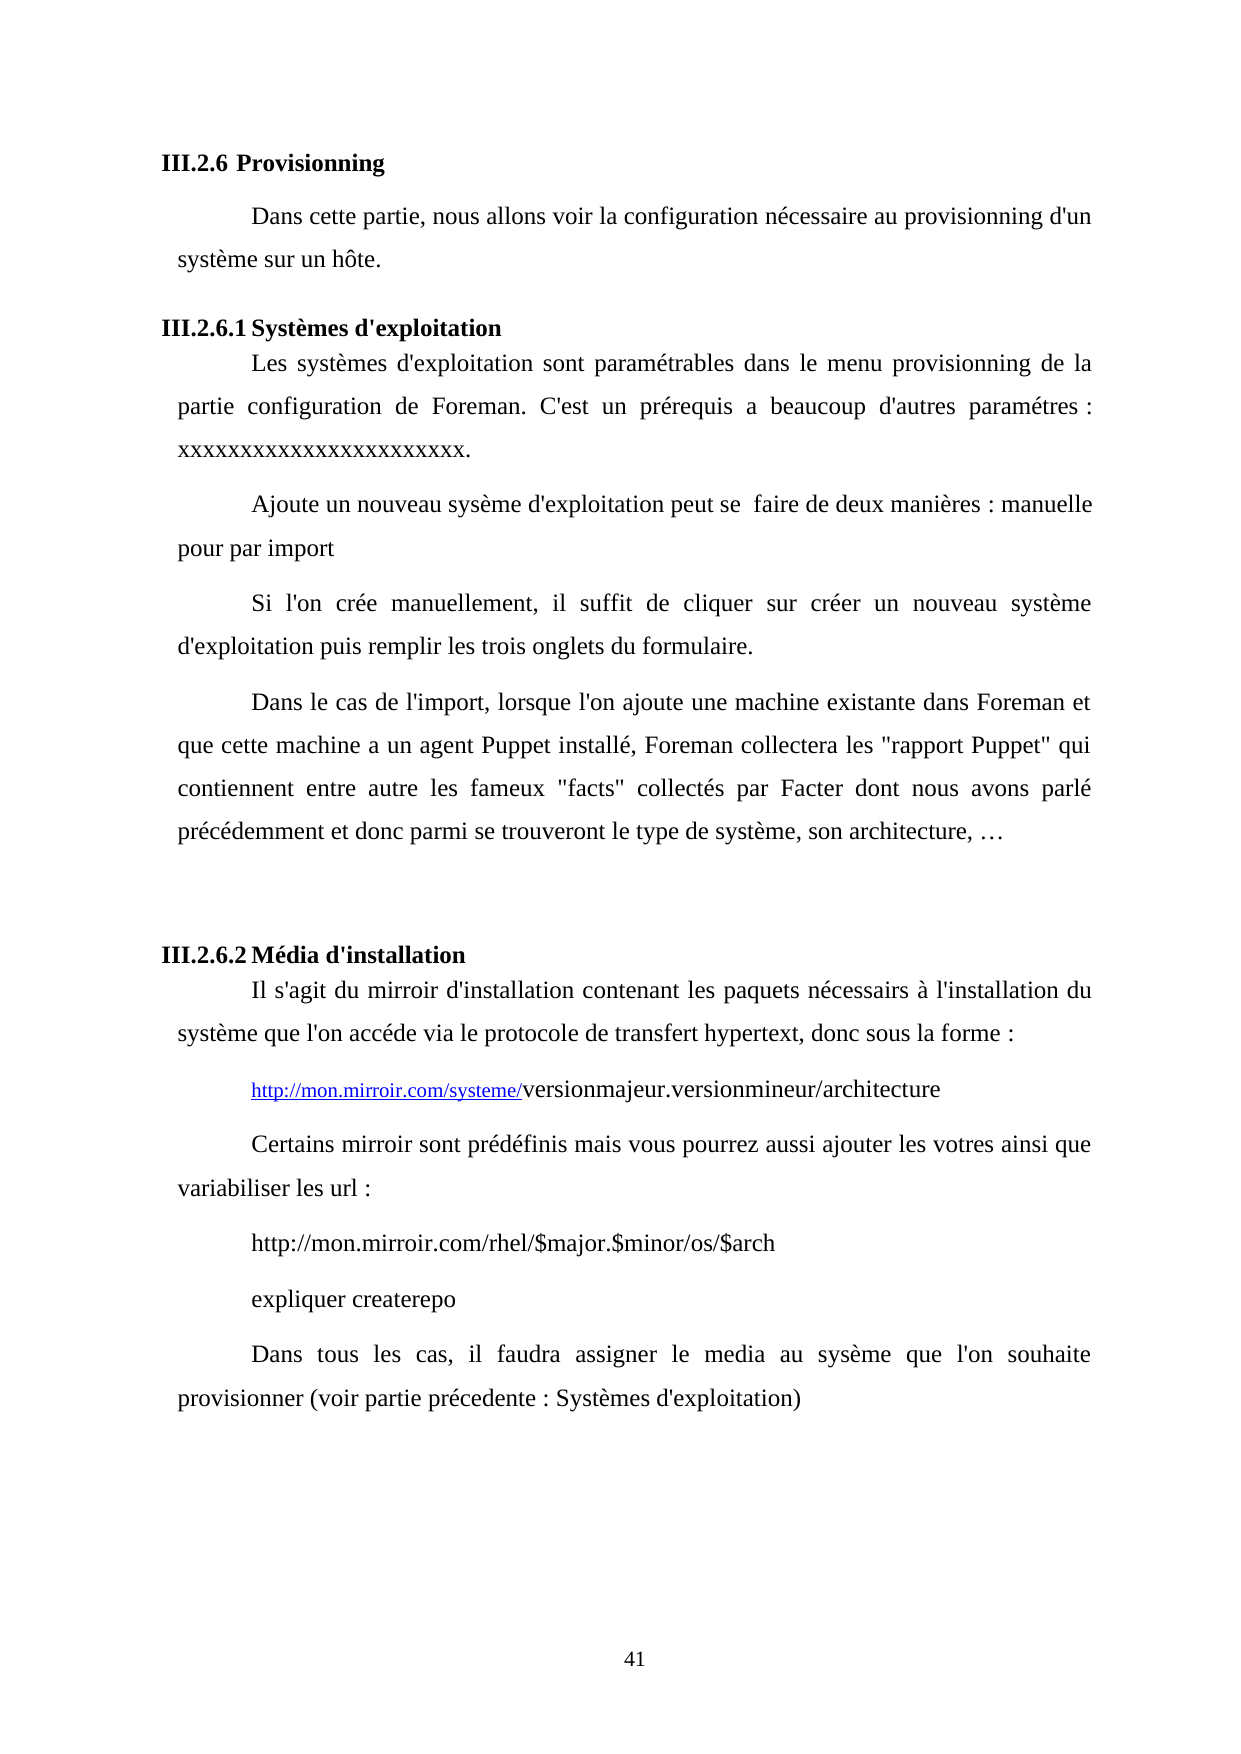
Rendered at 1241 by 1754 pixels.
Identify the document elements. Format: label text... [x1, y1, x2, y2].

text Certains mirroir sont prédéfinis mais vous pourrez aussi ajouter les votres ainsi que variabiliser les url : [177, 1129, 1092, 1201]
text http://mon.mirroir.com/rhel/$major.$minor/os/$arch [177, 1228, 1092, 1257]
text Ajoute un nouveau sysème d'exploitation peut se faire de deux manières : manuelle pour par import [177, 489, 1092, 561]
text http://mon.mirroir.com/systeme/versionmajeur.versionmineur/architecture [177, 1074, 1092, 1103]
text expliquer createrepo [177, 1284, 1092, 1313]
text Il s'agit du mirroir d'installation contenant les paquets nécessairs à l'installation du système que l'on accéde via le protocole de transfert hypertext, donc sous la forme : [177, 975, 1092, 1047]
text Dans tous les cas, il faudra assigner le media au sysème que l'on souhaite provisionner (voir partie précedente : Systèmes d'exploitation) [177, 1339, 1092, 1411]
subtitle Provisionning [161, 148, 1092, 176]
text Dans cette partie, nous allons voir la configuration nécessaire au provisionning d'un système sur un hôte. [177, 201, 1092, 273]
text Si l'on crée manuellement, il suffit de cliquer sur créer un nouveau système d'exploitation puis remplir les trois onglets du formulaire. [177, 588, 1092, 660]
text Les systèmes d'exploitation sont paramétrables dans le menu provisionning de la partie configuration de Foreman. C'est un prérequis a beaucoup d'autres paramétres : xxxxxxxxxxxxxxxxxxxxxxx. [177, 348, 1092, 463]
subtitle Média d'installation [161, 940, 1092, 969]
subtitle Systèmes d'exploitation [161, 313, 1092, 341]
text Dans le cas de l'import, lorsque l'on ajoute une machine existante dans Foreman et que cette machine a un agent Puppet installé, Foreman collectera les "rapport Puppet" qui contiennent entre autre les fameux "facts" collectés par Facter dont nous avons parlé précédemment et donc parmi se trouveront le type de système, son architecture, … [177, 687, 1092, 845]
